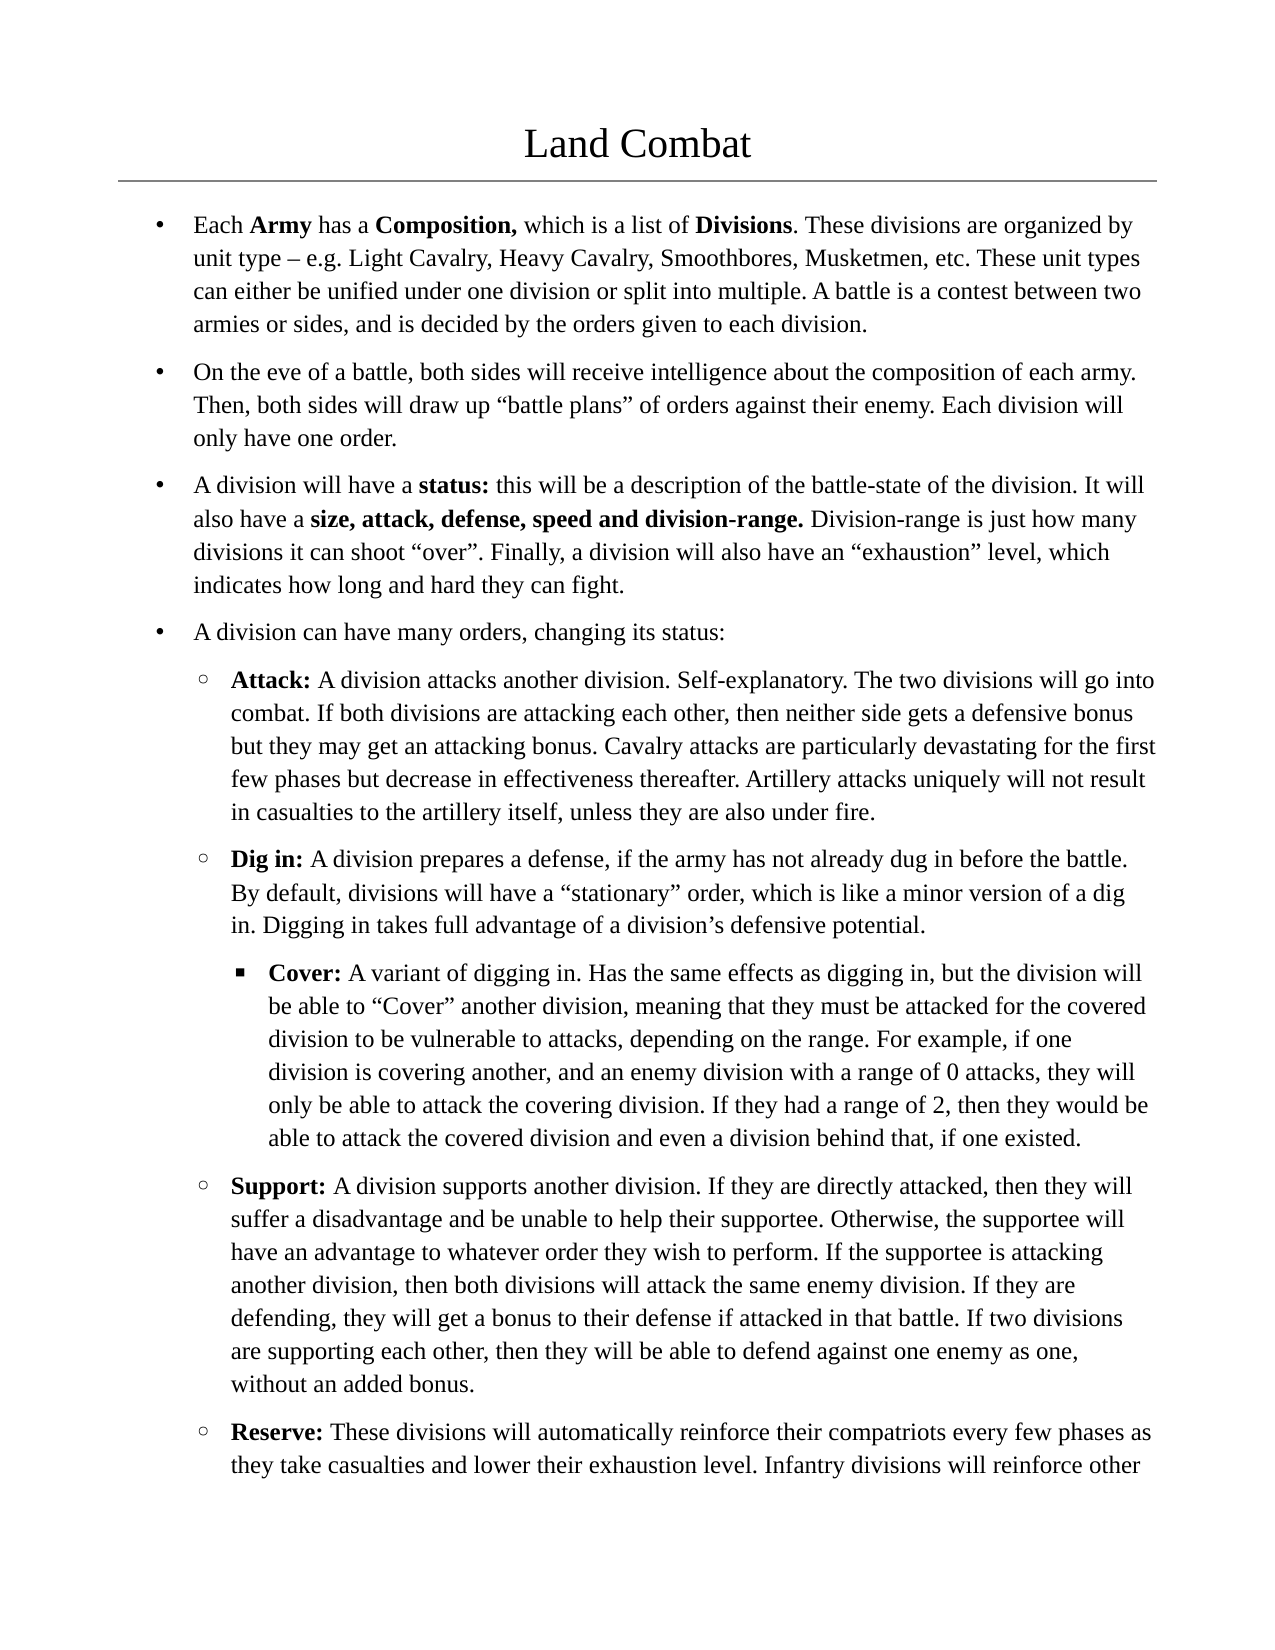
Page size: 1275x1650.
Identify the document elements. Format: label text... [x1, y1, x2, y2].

list Dig in: A division prepares a defense, if the army has not already dug in before the battle. By default, divisions will have a “stationary” order, which is like a minor version of a dig in. Digging in takes full advantage of a division’s defensive potential. [193, 844, 1157, 939]
list Each Army has a Composition, which is a list of Divisions. These divisions are organized by unit type – e.g. Light Cavalry, Heavy Cavalry, Smoothbores, Musketmen, etc. These unit types can either be unified under one division or split into multiple. A battle is a contest between two armies or sides, and is decided by the orders given to each division. [156, 210, 1157, 338]
list Cover: A variant of digging in. Has the same effects as digging in, but the division will be able to “Cover” another division, meaning that they must be attacked for the covered division to be vulnerable to attacks, depending on the range. For example, if one division is covering another, and an enemy division with a range of 0 attacks, they will only be able to attack the covering division. If they had a range of 2, then they would be able to attack the covered division and even a division behind that, if one existed. [231, 958, 1157, 1152]
list A division can have many orders, changing its status: [156, 617, 1157, 646]
list On the eve of a battle, both sides will receive intelligence about the composition of each army. Then, both sides will draw up “battle plans” of orders against their enemy. Each division will only have one order. [156, 357, 1157, 452]
list Attack: A division attacks another division. Self-explanatory. The two divisions will go into combat. If both divisions are attacking each other, then neither side gets a defensive bonus but they may get an attacking bonus. Cavalry attacks are particularly devastating for the first few phases but decrease in effectiveness thereafter. Artillery attacks uniquely will not result in casualties to the artillery itself, unless they are also under fire. [193, 665, 1157, 826]
text Land Combat [118, 118, 1157, 166]
list Support: A division supports another division. If they are directly attacked, then they will suffer a disadvantage and be unable to help their supportee. Otherwise, the supportee will have an advantage to whatever order they wish to perform. If the supportee is attacking another division, then both divisions will attack the same enemy division. If they are defending, they will get a bonus to their defense if attacked in that battle. If two divisions are supporting each other, then they will be able to defend against one enemy as one, without an added bonus. [193, 1171, 1157, 1398]
list A division will have a status: this will be a description of the battle-state of the division. It will also have a size, attack, defense, speed and division-range. Division-range is just how many divisions it can shoot “over”. Finally, a division will also have an “exhaustion” level, which indicates how long and hard they can fight. [156, 471, 1157, 598]
list Reserve: These divisions will automatically reinforce their compatriots every few phases as they take casualties and lower their exhaustion level. Infantry divisions will reinforce other [193, 1417, 1157, 1478]
